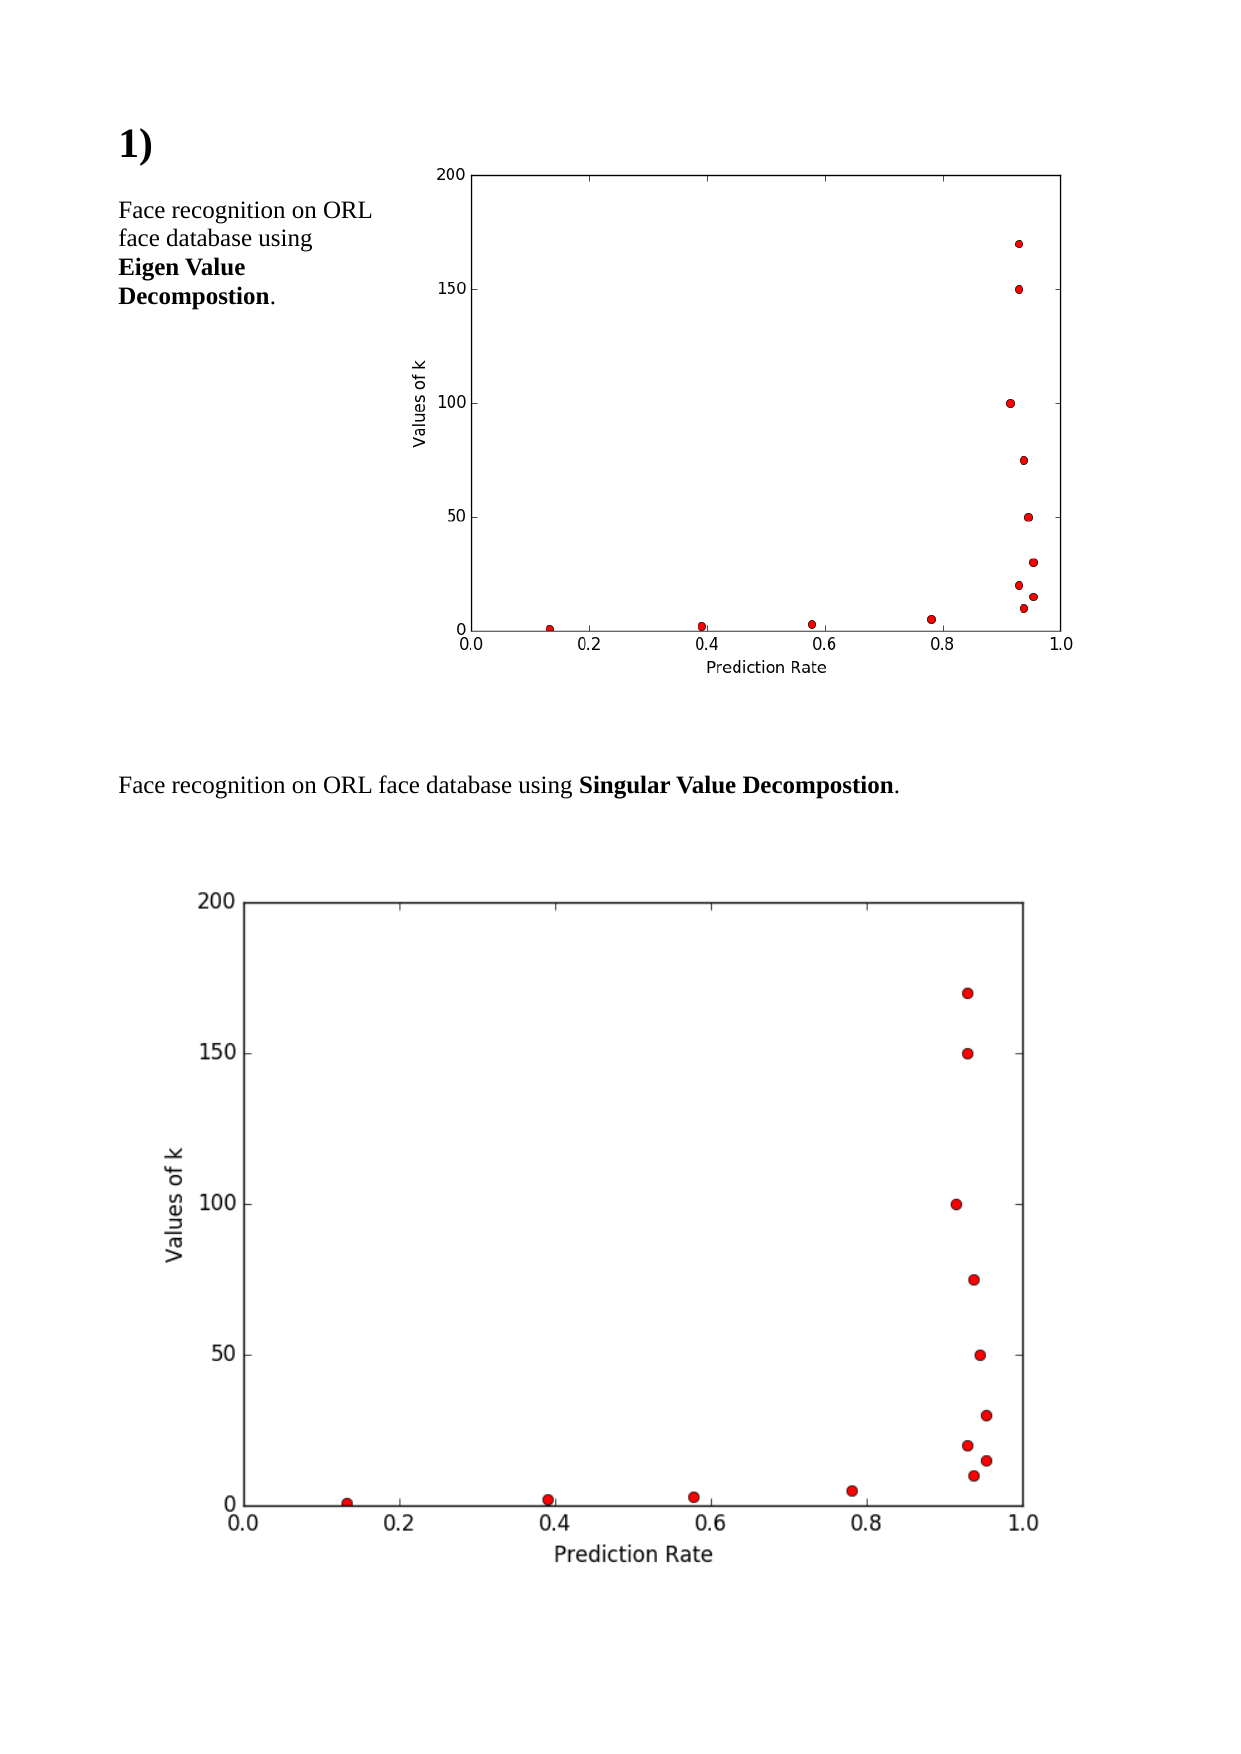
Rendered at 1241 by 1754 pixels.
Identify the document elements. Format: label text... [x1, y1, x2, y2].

picture [376, 118, 1136, 687]
text 1) [118, 118, 376, 166]
text Face recognition on ORL face database using Eigen Value Decompostion. [118, 195, 376, 310]
picture [118, 827, 1123, 1581]
text Face recognition on ORL face database using Singular Value Decompostion. [118, 770, 1122, 798]
